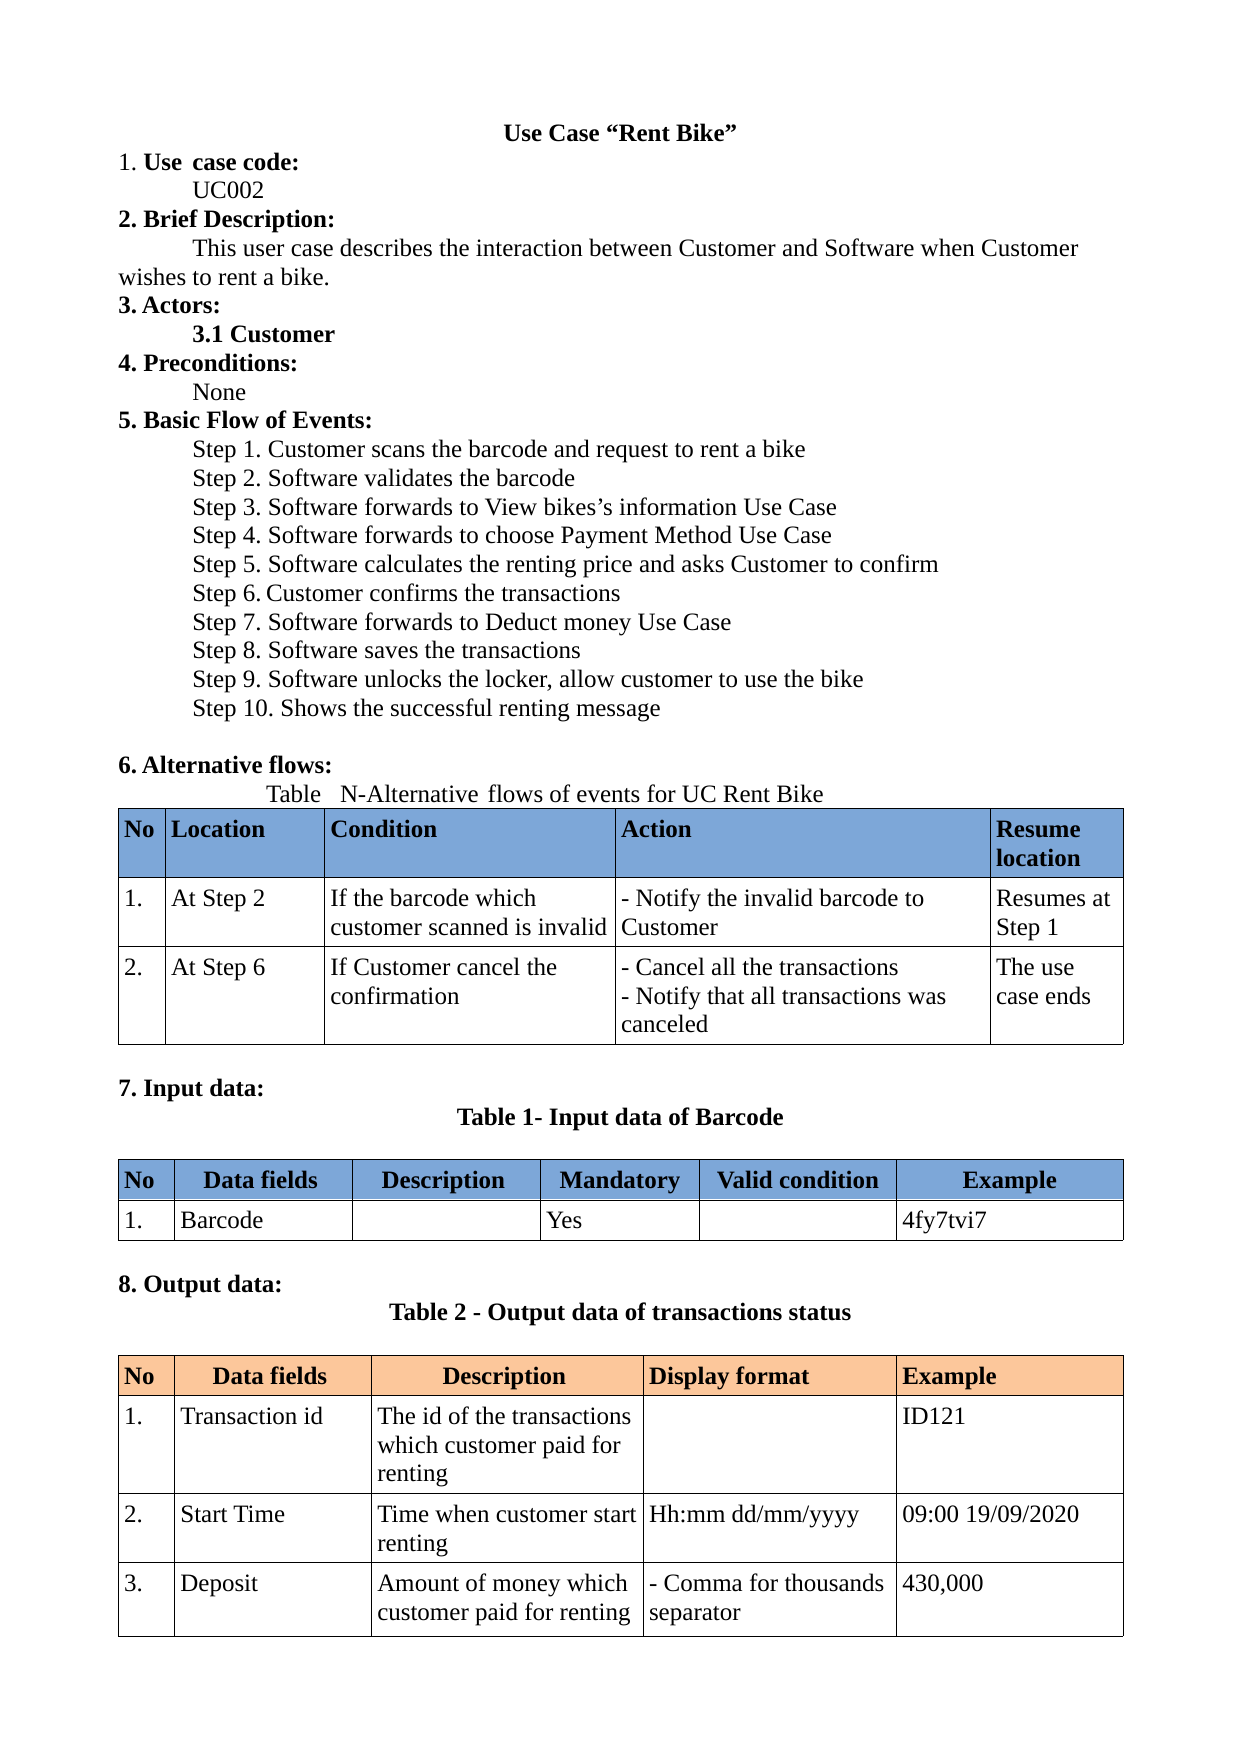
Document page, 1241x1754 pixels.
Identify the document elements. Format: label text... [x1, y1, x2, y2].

table_header Example [897, 1160, 1123, 1199]
table_cell Yes [541, 1201, 699, 1240]
text 3. Actors: [118, 291, 1122, 319]
text 3.1 Customer [118, 319, 1122, 348]
table_header Action [616, 809, 990, 877]
table_cell [644, 1396, 896, 1493]
table_cell Barcode [175, 1201, 352, 1240]
table_cell 430,000 [897, 1563, 1123, 1636]
text Table 1- Input data of Barcode [118, 1102, 1122, 1130]
table_cell 09:00 19/09/2020 [897, 1494, 1123, 1562]
table_cell The id of the transactions which customer paid for renting [372, 1396, 643, 1493]
text 5. Basic Flow of Events: [118, 406, 1122, 434]
text Table 2 - Output data of transactions status [118, 1297, 1122, 1326]
table_header No [119, 809, 165, 877]
table_cell At Step 6 [166, 947, 324, 1044]
table_cell At Step 2 [166, 878, 324, 946]
table_cell 1. [119, 878, 165, 946]
table_cell Start Time [175, 1494, 371, 1562]
table_cell If Customer cancel the confirmation [325, 947, 615, 1044]
text Step 8. Software saves the transactions [118, 636, 1122, 664]
table_cell - Notify the invalid barcode to Customer [616, 878, 990, 946]
table_cell Transaction id [175, 1396, 371, 1493]
table_header Data fields [175, 1356, 371, 1395]
table_header Display format [644, 1356, 896, 1395]
table_header Description [353, 1160, 540, 1199]
table_cell 2. [119, 947, 165, 1044]
table_header Mandatory [541, 1160, 699, 1199]
table_header Location [166, 809, 324, 877]
text 1. Use case code: [118, 147, 1122, 176]
table_cell - Comma for thousands separator [644, 1563, 896, 1636]
text Step 1. Customer scans the barcode and request to rent a bike [118, 434, 1122, 463]
text Step 5. Software calculates the renting price and asks Customer to confirm [118, 549, 1122, 578]
text UC002 [118, 176, 1122, 204]
table_header Example [897, 1356, 1123, 1395]
table_cell The use case ends [991, 947, 1123, 1044]
table_header No [119, 1356, 174, 1395]
table_header Data fields [175, 1160, 352, 1199]
table_header Description [372, 1356, 643, 1395]
text 4. Preconditions: [118, 348, 1122, 377]
text 7. Input data: [118, 1073, 1122, 1102]
table_cell Deposit [175, 1563, 371, 1636]
text Step 10. Shows the successful renting message [118, 693, 1122, 722]
text Step 4. Software forwards to choose Payment Method Use Case [118, 521, 1122, 549]
table_header Resume location [991, 809, 1123, 877]
table_cell Hh:mm dd/mm/yyyy [644, 1494, 896, 1562]
table_cell Time when customer start renting [372, 1494, 643, 1562]
table_header Valid condition [700, 1160, 896, 1199]
text 6. Alternative flows: [118, 751, 1122, 779]
table_cell Resumes at Step 1 [991, 878, 1123, 946]
text Step 6. Customer confirms the transactions [118, 578, 1122, 607]
table_header Condition [325, 809, 615, 877]
text Step 9. Software unlocks the locker, allow customer to use the bike [118, 664, 1122, 693]
table_cell 1. [119, 1201, 174, 1240]
table_header No [119, 1160, 174, 1199]
text 8. Output data: [118, 1269, 1122, 1297]
text Table N-Alternative flows of events for UC Rent Bike [118, 779, 1122, 808]
table_cell 3. [119, 1563, 174, 1636]
text Use Case “Rent Bike” [118, 118, 1122, 147]
text Step 7. Software forwards to Deduct money Use Case [118, 607, 1122, 636]
text 2. Brief Description: [118, 204, 1122, 233]
table_cell Amount of money which customer paid for renting [372, 1563, 643, 1636]
table_cell ID121 [897, 1396, 1123, 1493]
table_cell [353, 1201, 540, 1240]
text None [118, 377, 1122, 406]
table_cell 1. [119, 1396, 174, 1493]
table_cell - Cancel all the transactions - Notify that all transactions was canceled [616, 947, 990, 1044]
table_cell If the barcode which customer scanned is invalid [325, 878, 615, 946]
table_cell 4fy7tvi7 [897, 1201, 1123, 1240]
text This user case describes the interaction between Customer and Software when Customer wishes to rent a bike. [118, 233, 1122, 291]
table_cell [700, 1201, 896, 1240]
table_cell 2. [119, 1494, 174, 1562]
text Step 3. Software forwards to View bikes’s information Use Case [118, 492, 1122, 521]
text Step 2. Software validates the barcode [118, 463, 1122, 492]
